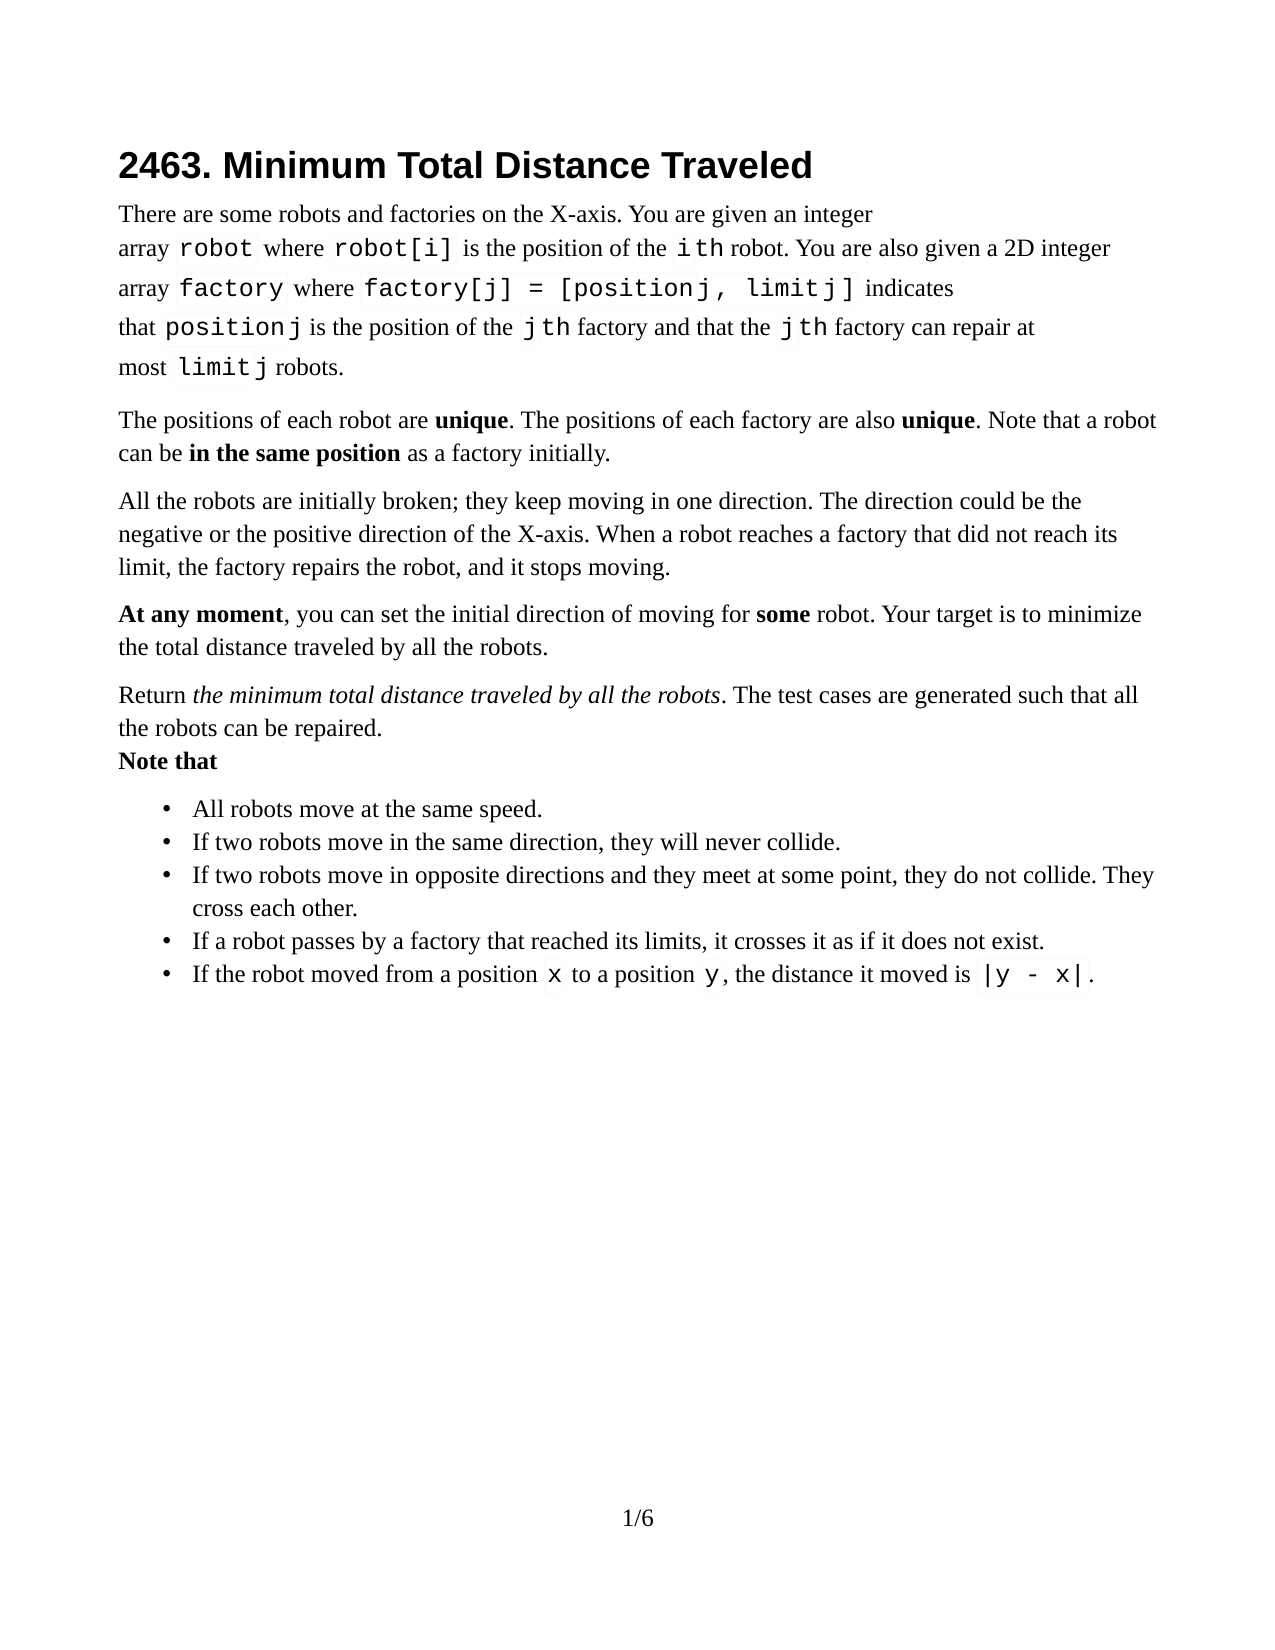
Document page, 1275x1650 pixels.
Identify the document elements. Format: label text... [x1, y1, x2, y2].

text The positions of each robot are unique. The positions of each factory are also unique. Note that a robot can be in the same position as a factory initially. [118, 405, 1157, 467]
text All the robots are initially broken; they keep moving in one direction. The direction could be the negative or the positive direction of the X-axis. When a robot reaches a factory that did not reach its limit, the factory repairs the robot, and it stops moving. [118, 486, 1157, 581]
text There are some robots and factories on the X-axis. You are given an integer array robot where robot[i] is the position of the ith robot. You are also given a 2D integer array factory where factory[j] = [positionj, limitj] indicates that positionj is the position of the jth factory and that the jth factory can repair at most limitj robots. [118, 199, 1157, 385]
list If a robot passes by a factory that reached its limits, it crosses it as if it does not exist. [162, 926, 1157, 954]
list If the robot moved from a position x to a position y, the distance it moved is |y - x|. [723, 959, 977, 993]
text Note that [118, 746, 1157, 775]
list If the robot moved from a position x to a position y, the distance it moved is |y - x|. [162, 959, 544, 993]
list If the robot moved from a position x to a position y, the distance it moved is |y - x|. [566, 959, 701, 993]
text At any moment, you can set the initial direction of moving for some robot. Your target is to minimize the total distance traveled by all the robots. [118, 599, 1157, 661]
list If two robots move in opposite directions and they meet at some point, they do not collide. They cross each other. [162, 860, 1157, 921]
list If the robot moved from a position x to a position y, the distance it moved is |y - x|. [1089, 959, 1157, 993]
list If two robots move in the same direction, they will never collide. [162, 827, 1157, 855]
text Return the minimum total distance traveled by all the robots. The test cases are generated such that all the robots can be repaired. [118, 680, 1157, 742]
list All robots move at the same speed. [162, 794, 1157, 822]
list If the robot moved from a position x to a position y, the distance it moved is |y - x|. [978, 960, 1088, 993]
subtitle 2463. Minimum Total Distance Traveled [118, 143, 1157, 186]
